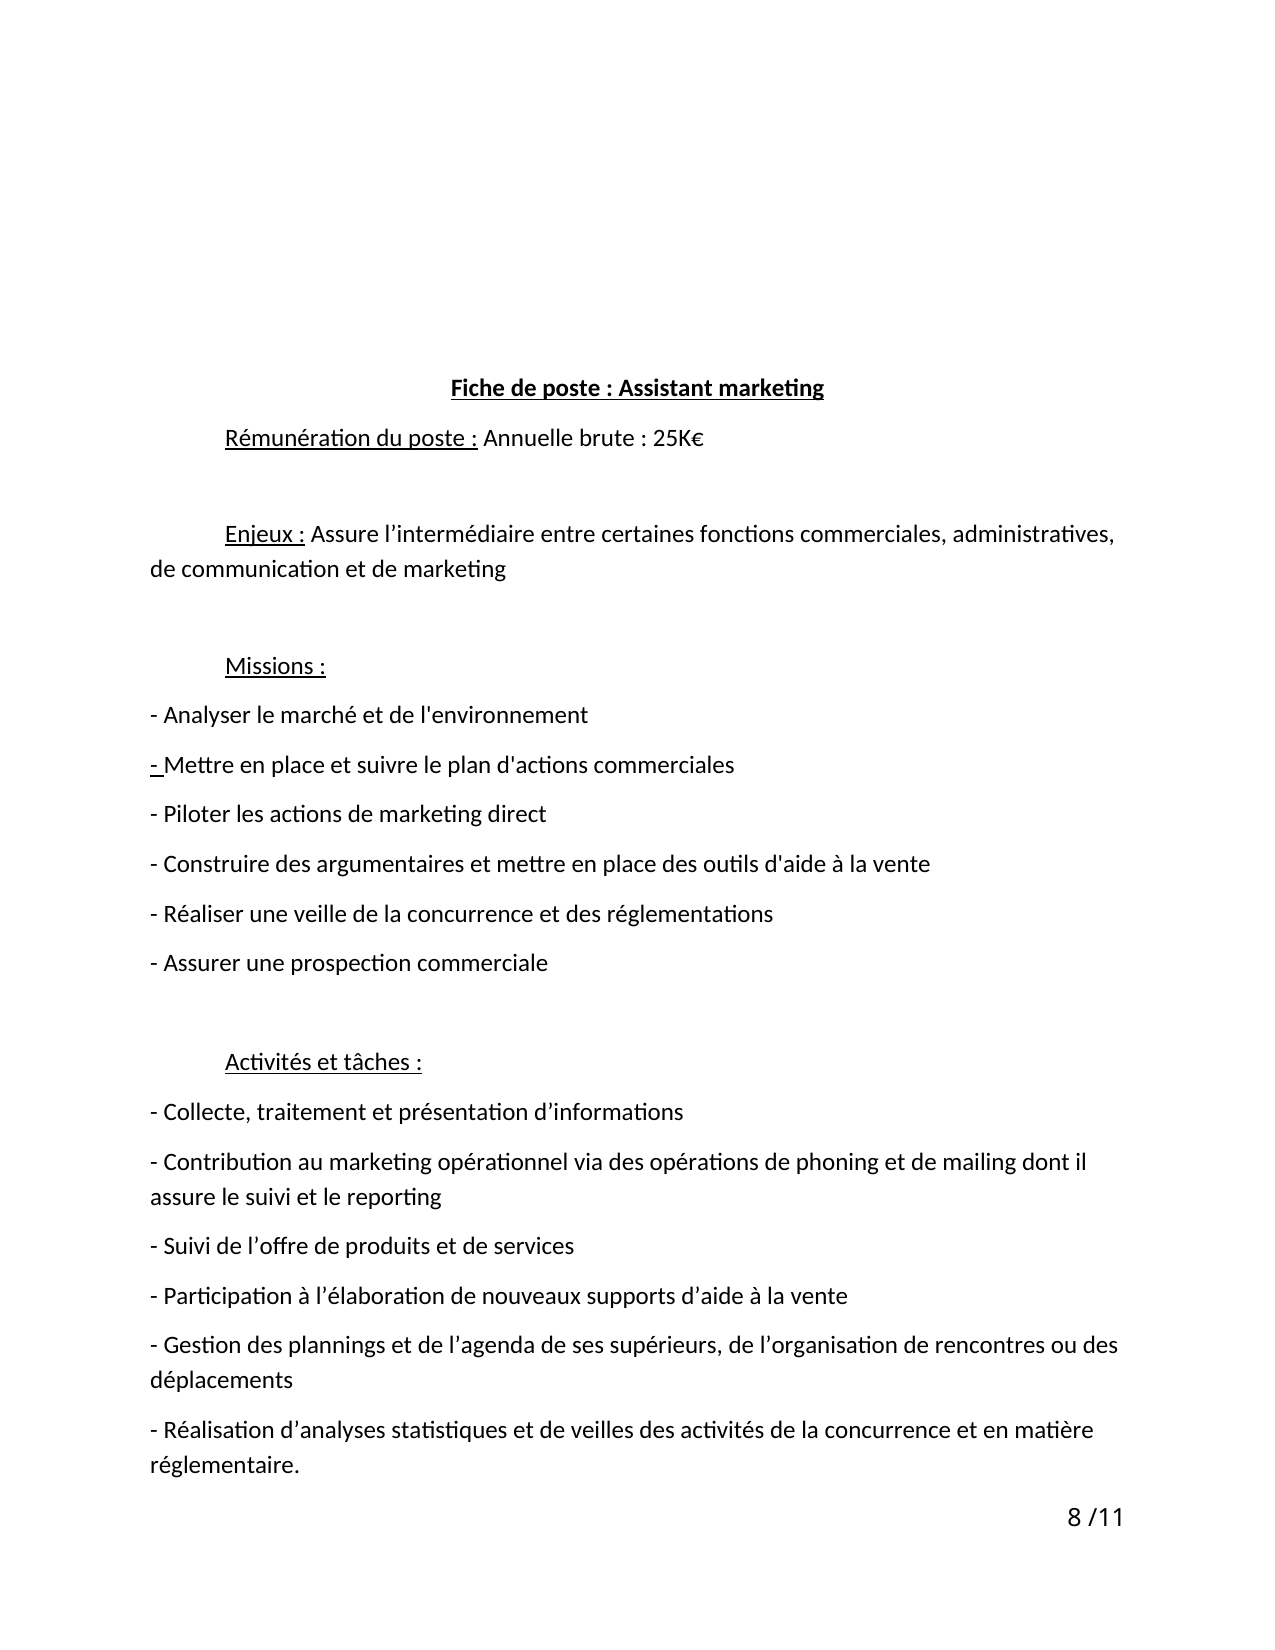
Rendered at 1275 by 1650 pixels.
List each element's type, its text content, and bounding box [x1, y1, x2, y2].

text - Participation à l’élaboration de nouveaux supports d’aide à la vente [150, 1280, 1125, 1310]
text - Collecte, traitement et présentation d’informations [150, 1096, 1125, 1127]
text Fiche de poste : Assistant marketing [150, 372, 1125, 403]
text - Gestion des plannings et de l’agenda de ses supérieurs, de l’organisation de rencontres ou des déplacements [150, 1329, 1125, 1395]
text Rémunération du poste : Annuelle brute : 25K€ [150, 422, 1125, 453]
text - Suivi de l’offre de produits et de services [150, 1230, 1125, 1261]
text - Piloter les actions de marketing direct [150, 798, 1125, 829]
text - Analyser le marché et de l'environnement [150, 699, 1125, 730]
text - Réaliser une veille de la concurrence et des réglementations [150, 898, 1125, 928]
text - Réalisation d’analyses statistiques et de veilles des activités de la concurrence et en matière réglementaire. [150, 1414, 1125, 1479]
text Activités et tâches : [150, 1046, 1125, 1077]
text - Mettre en place et suivre le plan d'actions commerciales [150, 749, 1125, 779]
text - Contribution au marketing opérationnel via des opérations de phoning et de mailing dont il assure le suivi et le reporting [150, 1146, 1125, 1211]
text - Assurer une prospection commerciale [150, 947, 1125, 978]
text Missions : [150, 650, 1125, 680]
text Enjeux : Assure l’intermédiaire entre certaines fonctions commerciales, administratives, de communication et de marketing [150, 518, 1125, 584]
text - Construire des argumentaires et mettre en place des outils d'aide à la vente [150, 848, 1125, 879]
